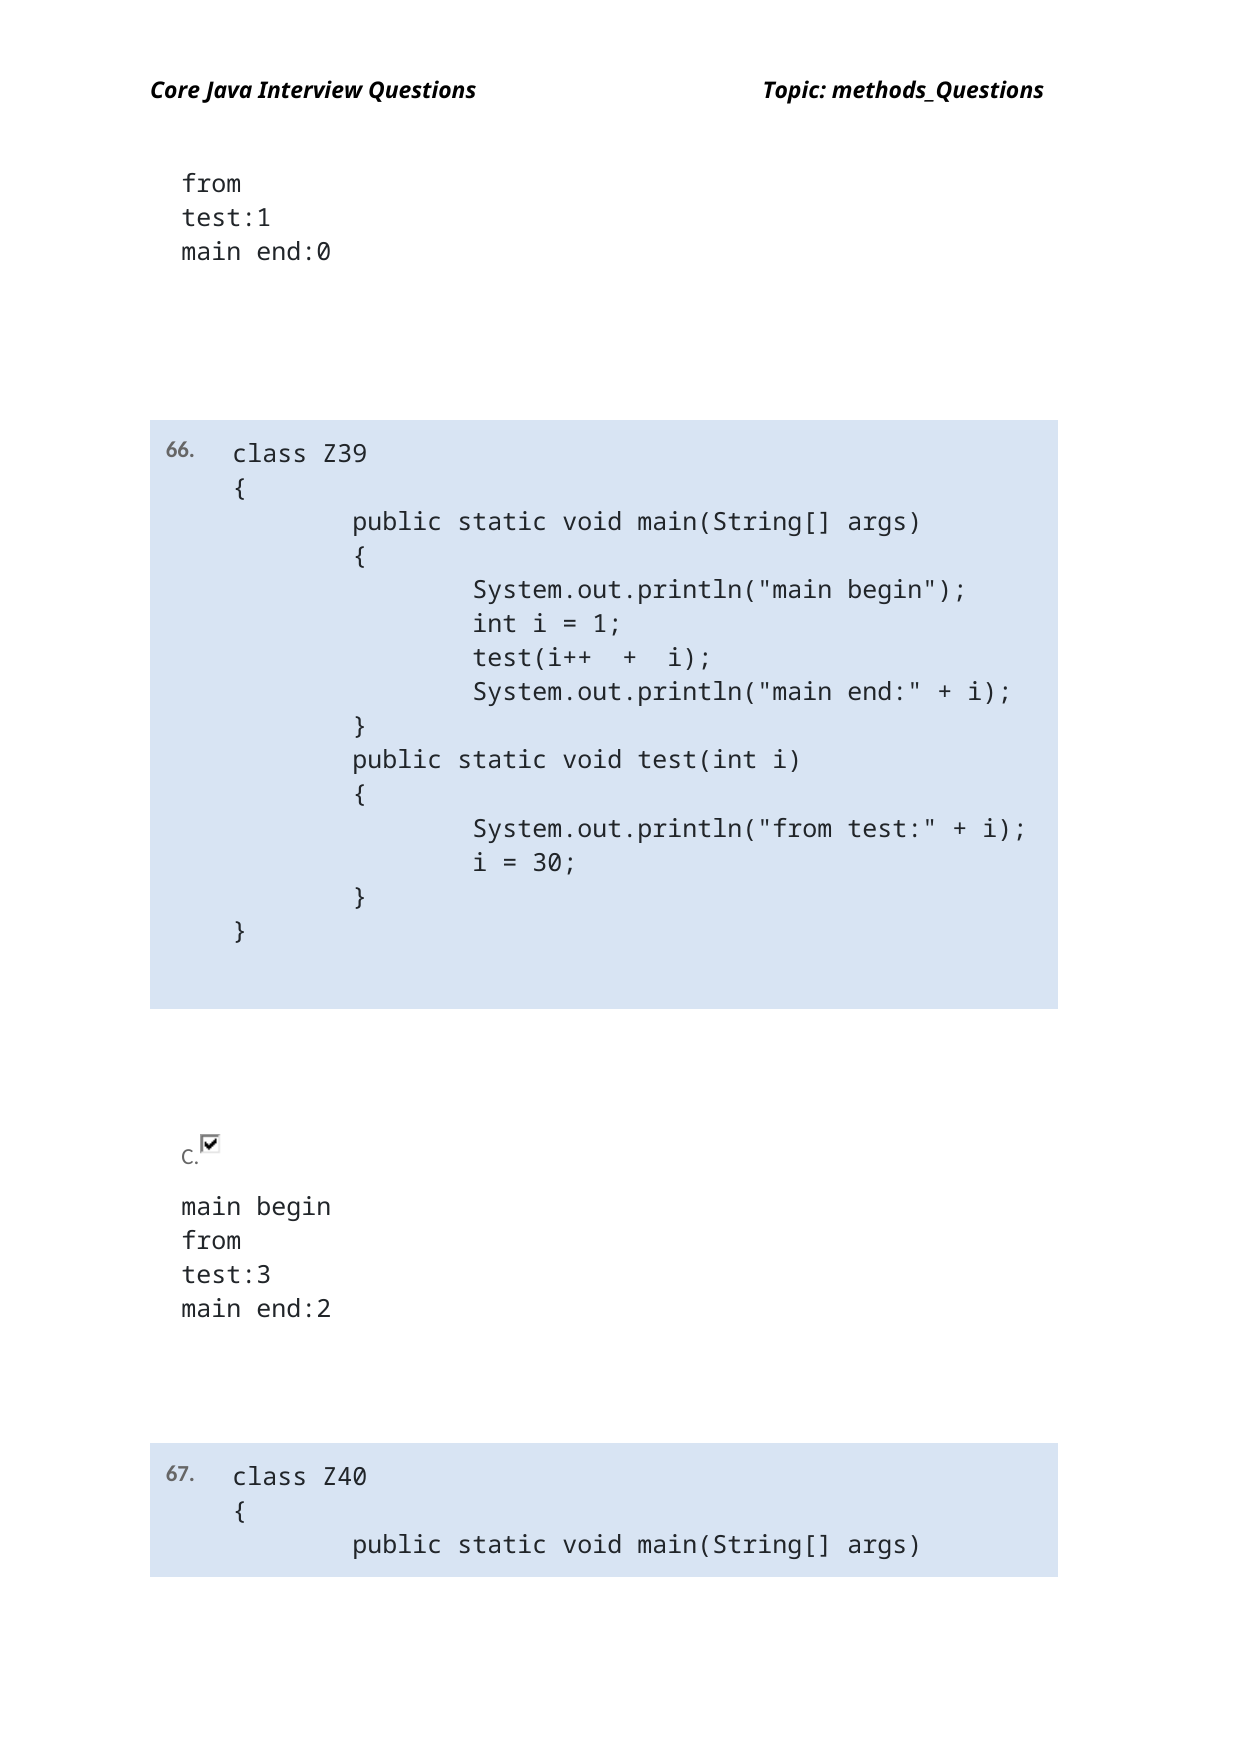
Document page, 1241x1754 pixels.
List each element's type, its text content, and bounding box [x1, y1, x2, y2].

table_cell [1058, 420, 1090, 1009]
table_header 67. [150, 1443, 216, 1577]
table_header [181, 1025, 346, 1093]
table_header [181, 1093, 442, 1127]
table_cell [150, 150, 1090, 420]
table_cell 66. [150, 420, 216, 1009]
table_header [1058, 1443, 1090, 1577]
table_cell class Z39 { public static void main(String[] args) { System.out.println("main begin"); int i = 1; test(i++ + i); System.out.println("main end:" + i); } public static void test(int i) { System.out.println("from test:" + i); i = 30; } } [216, 420, 1058, 1009]
table_cell [150, 1009, 1090, 1443]
table_header from test:1 main end:0 [181, 166, 332, 404]
table_header class Z40 { public static void main(String[] args) [216, 1443, 1058, 1577]
table_header C. main begin from test:3 main end:2 [181, 1127, 332, 1427]
